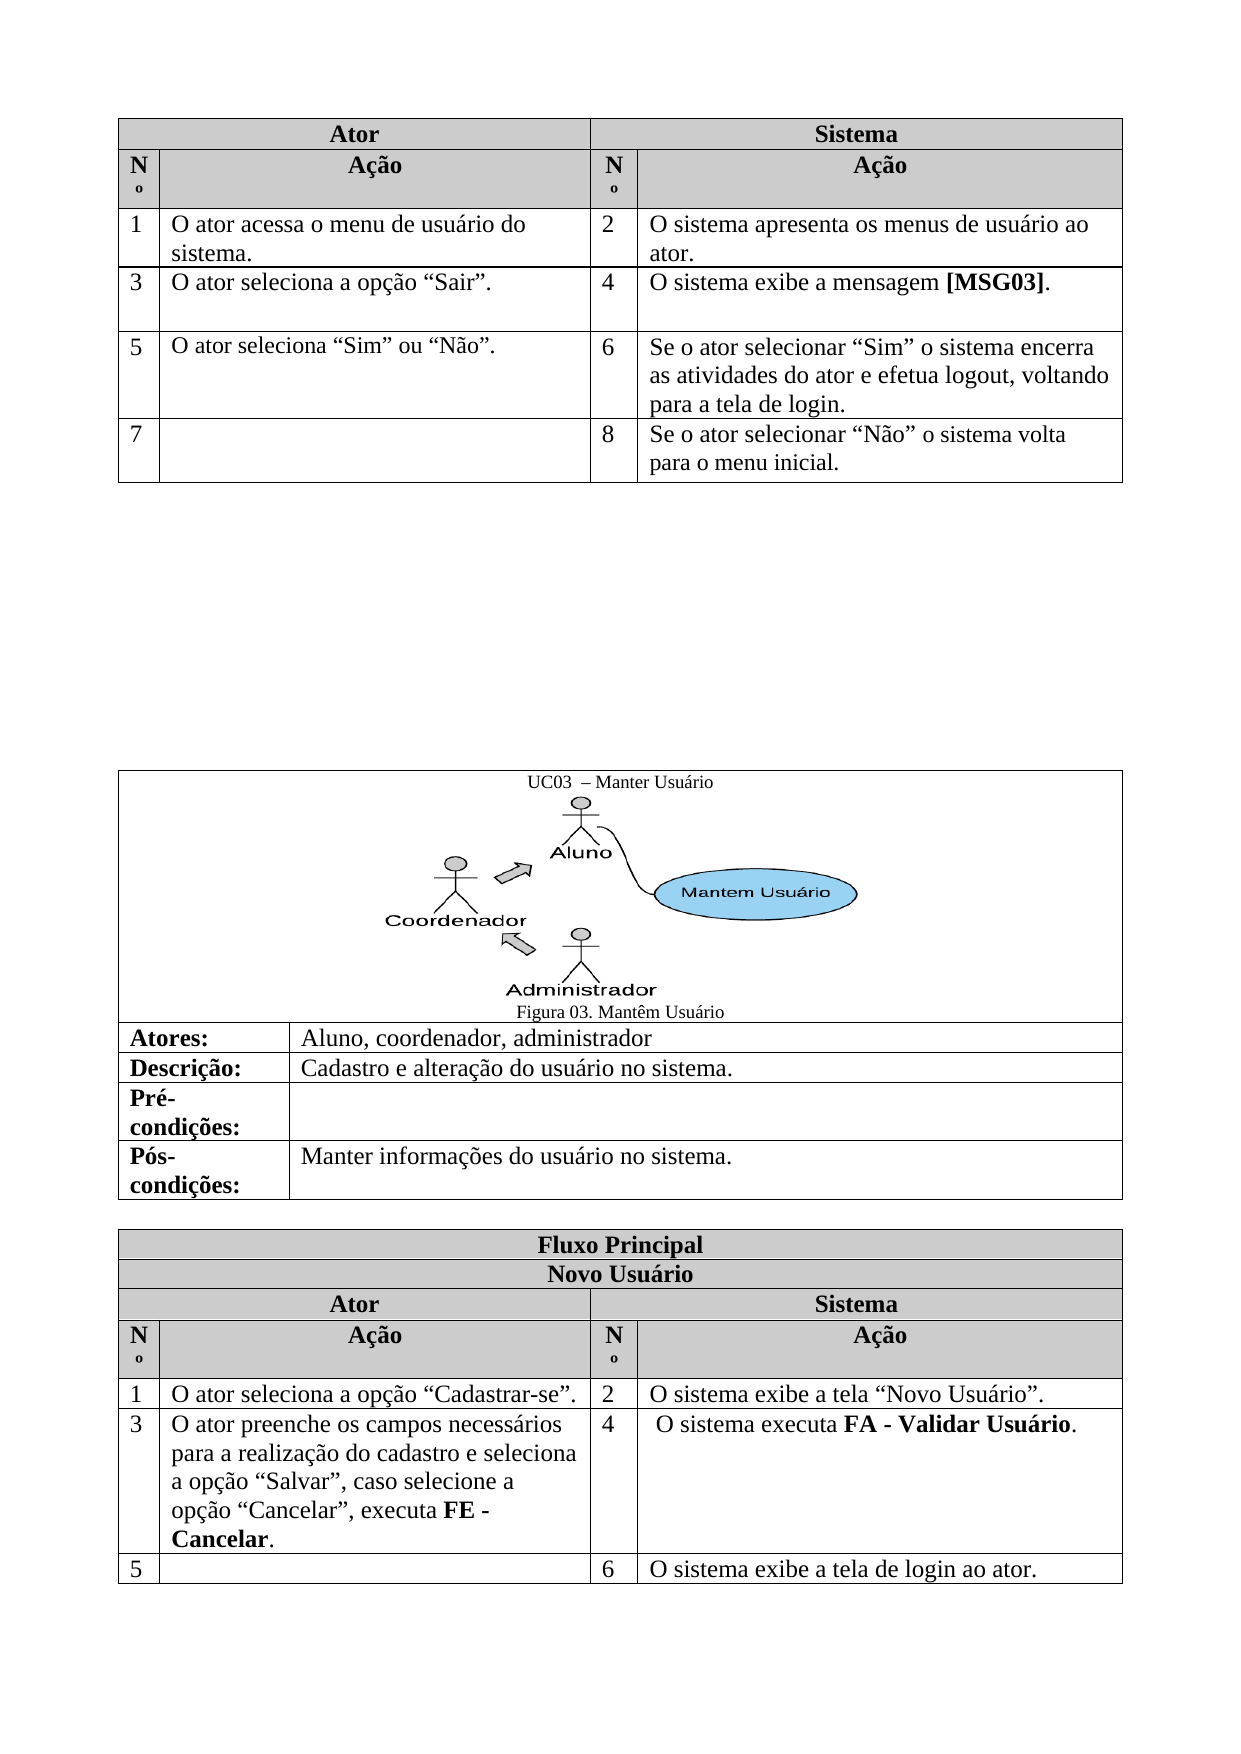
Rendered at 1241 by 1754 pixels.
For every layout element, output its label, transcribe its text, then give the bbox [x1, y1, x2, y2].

table_cell [290, 1083, 1122, 1140]
table_cell Aluno, coordenador, administrador [290, 1023, 1122, 1052]
table_cell 4 [591, 1409, 637, 1553]
table_header UC03 – Manter Usuário Figura 03. Mantêm Usuário [119, 771, 1122, 1022]
table_cell Sistema [591, 119, 1122, 149]
table_cell [160, 1554, 590, 1582]
table_cell Manter informações do usuário no sistema. [290, 1141, 1122, 1199]
table_cell 2 [591, 1379, 637, 1408]
table_header Fluxo Principal [119, 1230, 1122, 1258]
table_cell O ator acessa o menu de usuário do sistema. [160, 209, 590, 266]
table_cell Ação [160, 1321, 590, 1378]
table_cell O ator seleciona “Sim” ou “Não”. [160, 332, 590, 418]
table_cell Atores: [119, 1023, 289, 1052]
table_cell Pré-condições: [119, 1083, 289, 1140]
table_cell Nº [591, 150, 637, 208]
table_cell 6 [591, 1554, 637, 1582]
table_cell O ator seleciona a opção “Sair”. [160, 268, 590, 331]
table_cell 5 [119, 1554, 159, 1582]
table_cell Se o ator selecionar “Sim” o sistema encerra as atividades do ator e efetua logout, voltando para a tela de login. [638, 332, 1122, 418]
table_cell Nº [591, 1321, 637, 1378]
table_cell Se o ator selecionar “Não” o sistema volta para o menu inicial. [638, 419, 1122, 482]
table_cell O ator preenche os campos necessários para a realização do cadastro e seleciona a opção “Salvar”, caso selecione a opção “Cancelar”, executa FE - Cancelar. [160, 1409, 590, 1553]
table_cell 8 [591, 419, 637, 482]
table_cell Nº [119, 1321, 159, 1378]
picture [378, 793, 863, 1001]
table_cell Novo Usuário [119, 1260, 1122, 1288]
table_cell Pós-condições: [119, 1141, 289, 1199]
table_cell 1 [119, 1379, 159, 1408]
table_cell 6 [591, 332, 637, 418]
table_cell O sistema executa FA - Validar Usuário. [638, 1409, 1122, 1553]
table_cell 3 [119, 1409, 159, 1553]
table_cell Sistema [591, 1289, 1122, 1319]
table_cell 4 [591, 268, 637, 331]
table_cell Ação [638, 150, 1122, 208]
table_cell Cadastro e alteração do usuário no sistema. [290, 1053, 1122, 1082]
table_cell O sistema exibe a tela de login ao ator. [638, 1554, 1122, 1582]
table_cell Ação [160, 150, 590, 208]
table_cell Descrição: [119, 1053, 289, 1082]
table_cell 7 [119, 419, 159, 482]
table_cell 2 [591, 209, 637, 266]
table_cell 1 [119, 209, 159, 266]
table_cell Nº [119, 150, 159, 208]
table_cell Ator [119, 119, 590, 149]
table_cell O sistema exibe a tela “Novo Usuário”. [638, 1379, 1122, 1408]
table_cell Ator [119, 1289, 590, 1319]
table_cell 5 [119, 332, 159, 418]
table_cell [160, 419, 590, 482]
table_cell O ator seleciona a opção “Cadastrar-se”. [160, 1379, 590, 1408]
table_cell 3 [119, 268, 159, 331]
table_cell O sistema exibe a mensagem [MSG03]. [638, 268, 1122, 331]
table_cell Ação [638, 1321, 1122, 1378]
table_cell O sistema apresenta os menus de usuário ao ator. [638, 209, 1122, 266]
